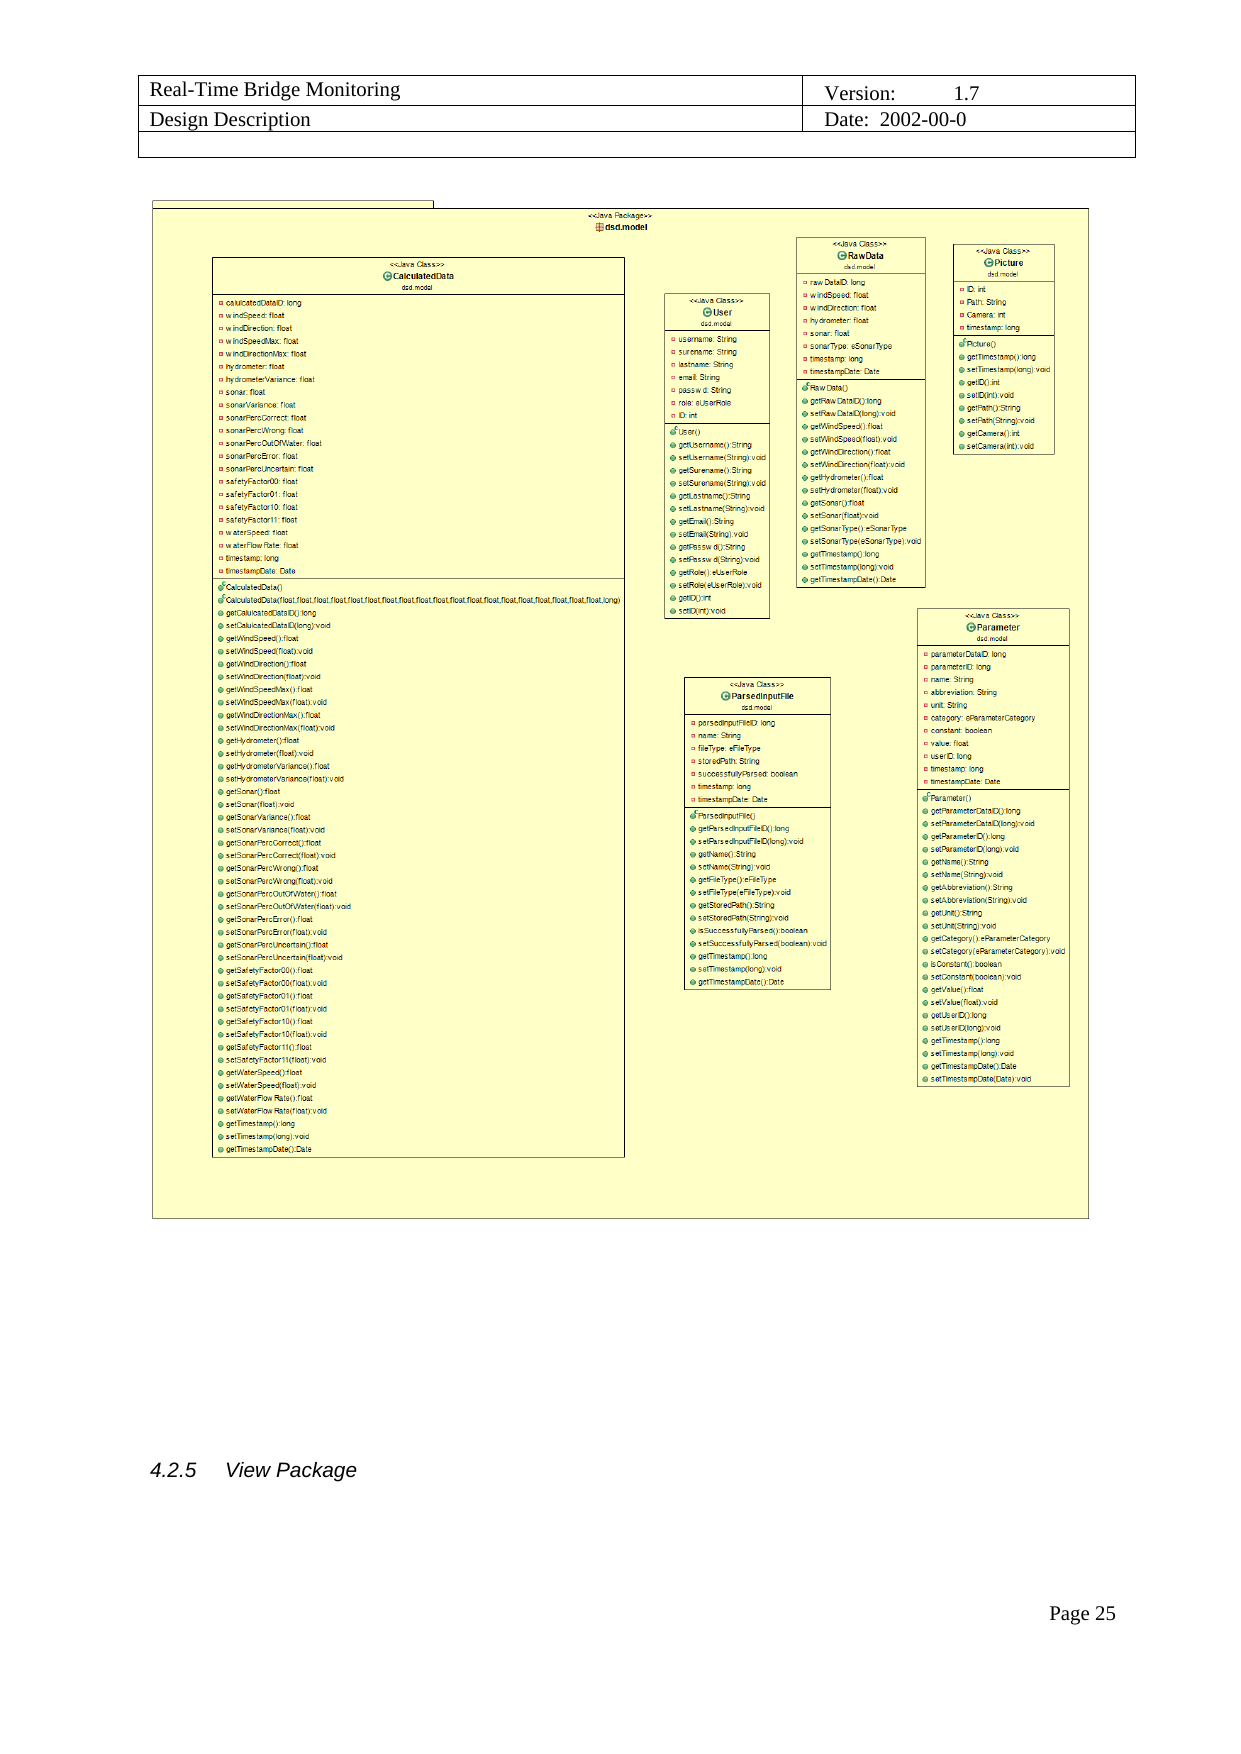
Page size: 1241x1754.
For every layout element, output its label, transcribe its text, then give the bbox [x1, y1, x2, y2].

picture [150, 198, 1091, 1221]
subtitle View Package [150, 1457, 1090, 1482]
